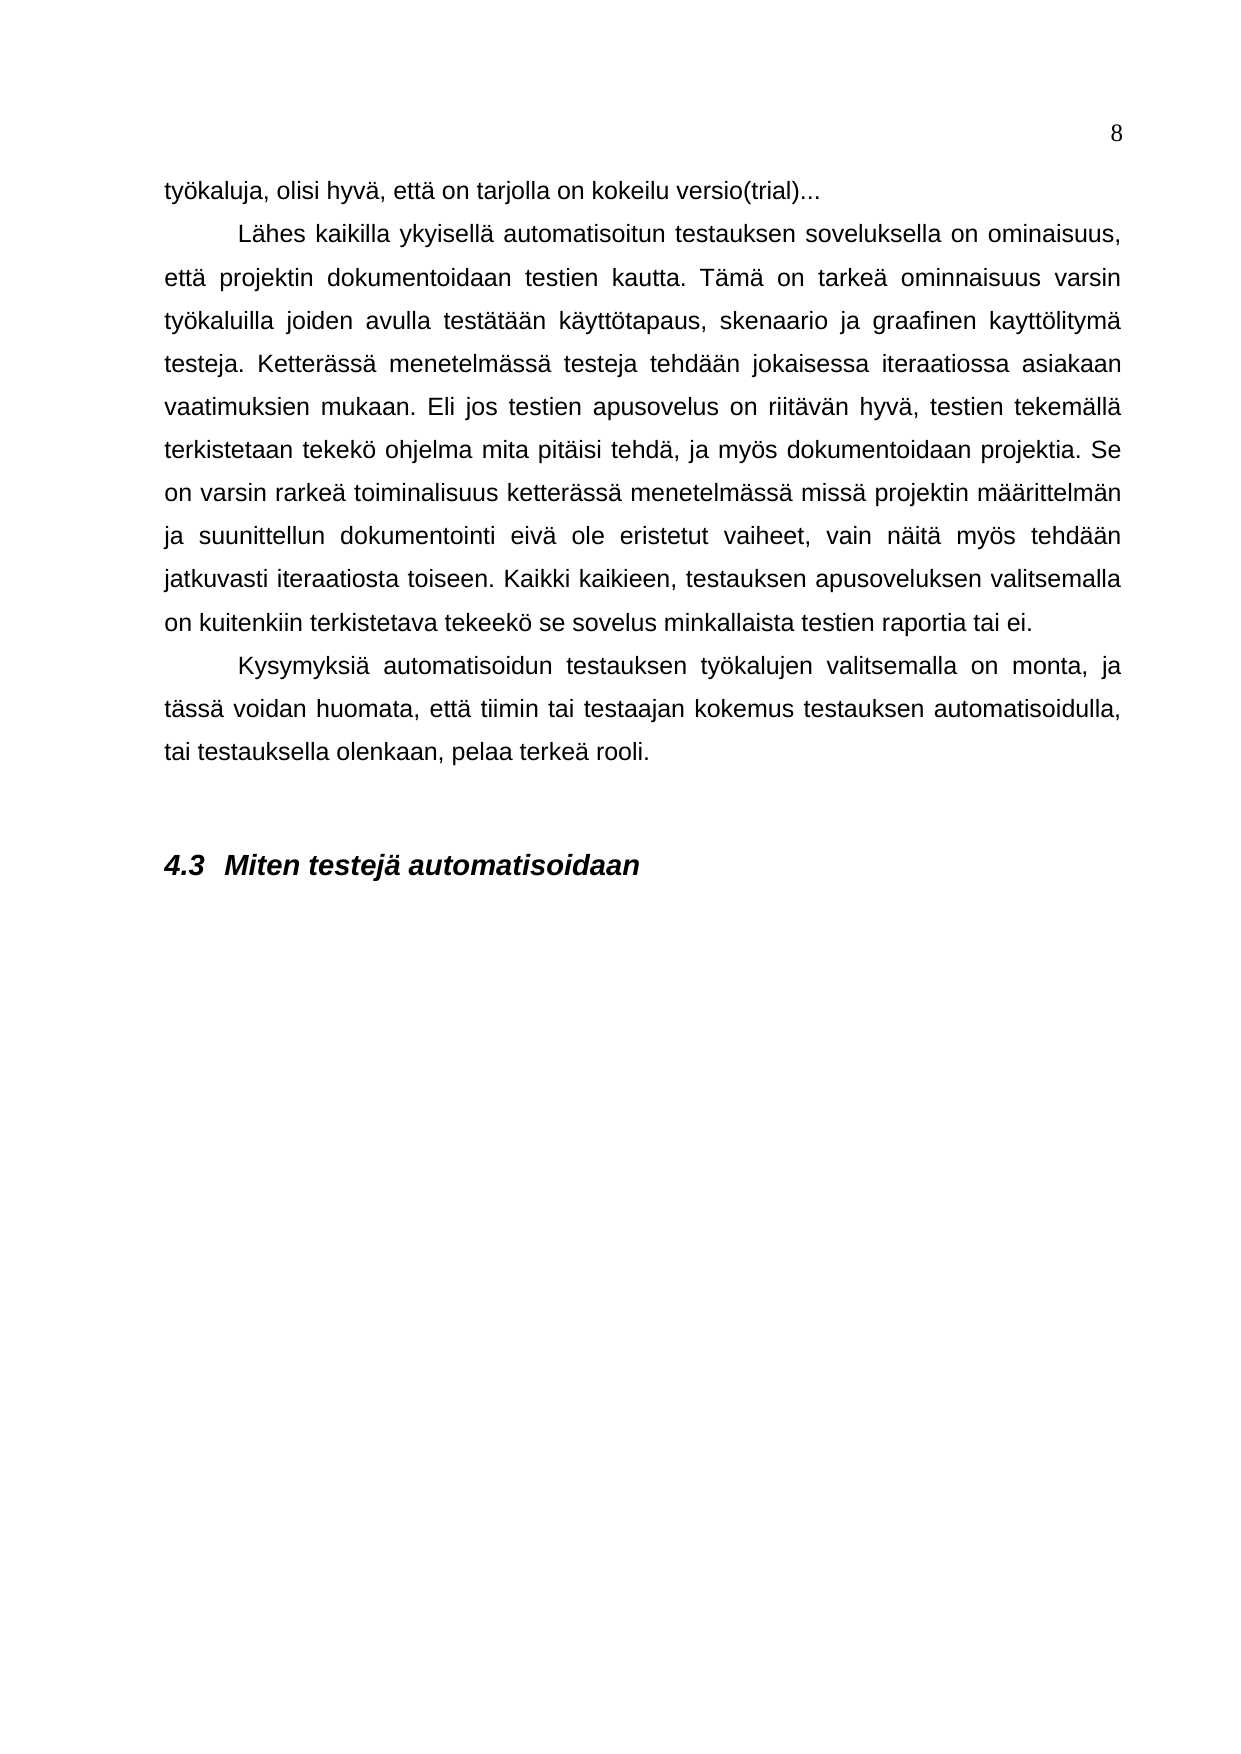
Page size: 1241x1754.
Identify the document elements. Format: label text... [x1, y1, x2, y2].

text Kysymyksiä automatisoidun testauksen työkalujen valitsemalla on monta, ja tässä voidan huomata, että tiimin tai testaajan kokemus testauksen automatisoidulla, tai testauksella olenkaan, pelaa terkeä rooli. [164, 651, 1123, 766]
text työkaluja, olisi hyvä, että on tarjolla on kokeilu versio(trial)... [164, 176, 1123, 205]
subtitle Miten testejä automatisoidaan [164, 848, 1123, 882]
text Lähes kaikilla ykyisellä automatisoitun testauksen soveluksella on ominaisuus, että projektin dokumentoidaan testien kautta. Tämä on tarkeä ominnaisuus varsin työkaluilla joiden avulla testätään käyttötapaus, skenaario ja graafinen kayttölitymä testeja. Ketterässä menetelmässä testeja tehdään jokaisessa iteraatiossa asiakaan vaatimuksien mukaan. Eli jos testien apusovelus on riitävän hyvä, testien tekemällä terkistetaan tekekö ohjelma mita pitäisi tehdä, ja myös dokumentoidaan projektia. Se on varsin rarkeä toiminalisuus ketterässä menetelmässä missä projektin määrittelmän ja suunittellun dokumentointi eivä ole eristetut vaiheet, vain näitä myös tehdään jatkuvasti iteraatiosta toiseen. Kaikki kaikieen, testauksen apusoveluksen valitsemalla on kuitenkiin terkistetava tekeekö se sovelus minkallaista testien raportia tai ei. [164, 219, 1123, 636]
